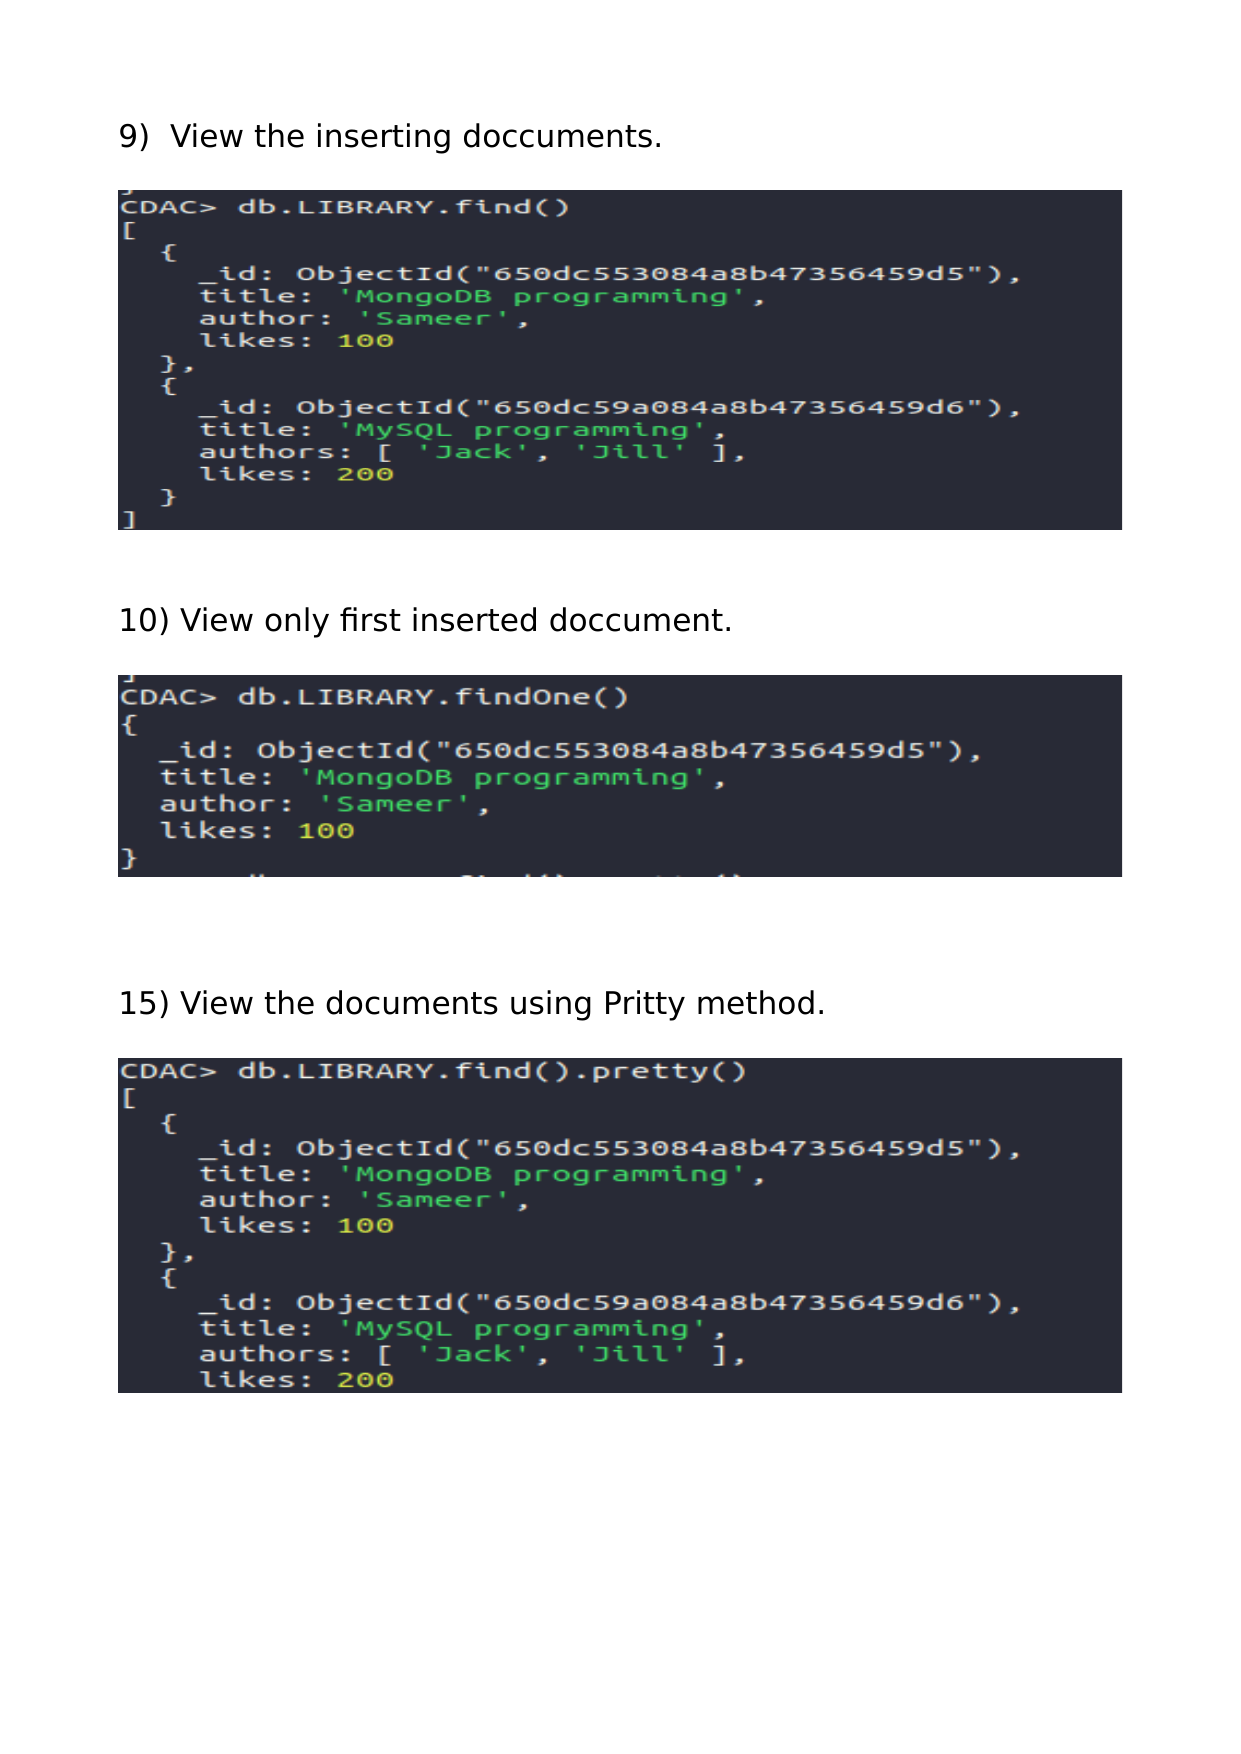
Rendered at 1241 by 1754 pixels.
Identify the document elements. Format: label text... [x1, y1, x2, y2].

text 15) View the documents using Pritty method. [118, 985, 1122, 1022]
picture [118, 1058, 1123, 1393]
text 9) View the inserting doccuments. [118, 118, 1122, 154]
picture [118, 675, 1123, 877]
text 10) View only first inserted doccument. [118, 602, 1122, 639]
picture [118, 190, 1123, 530]
